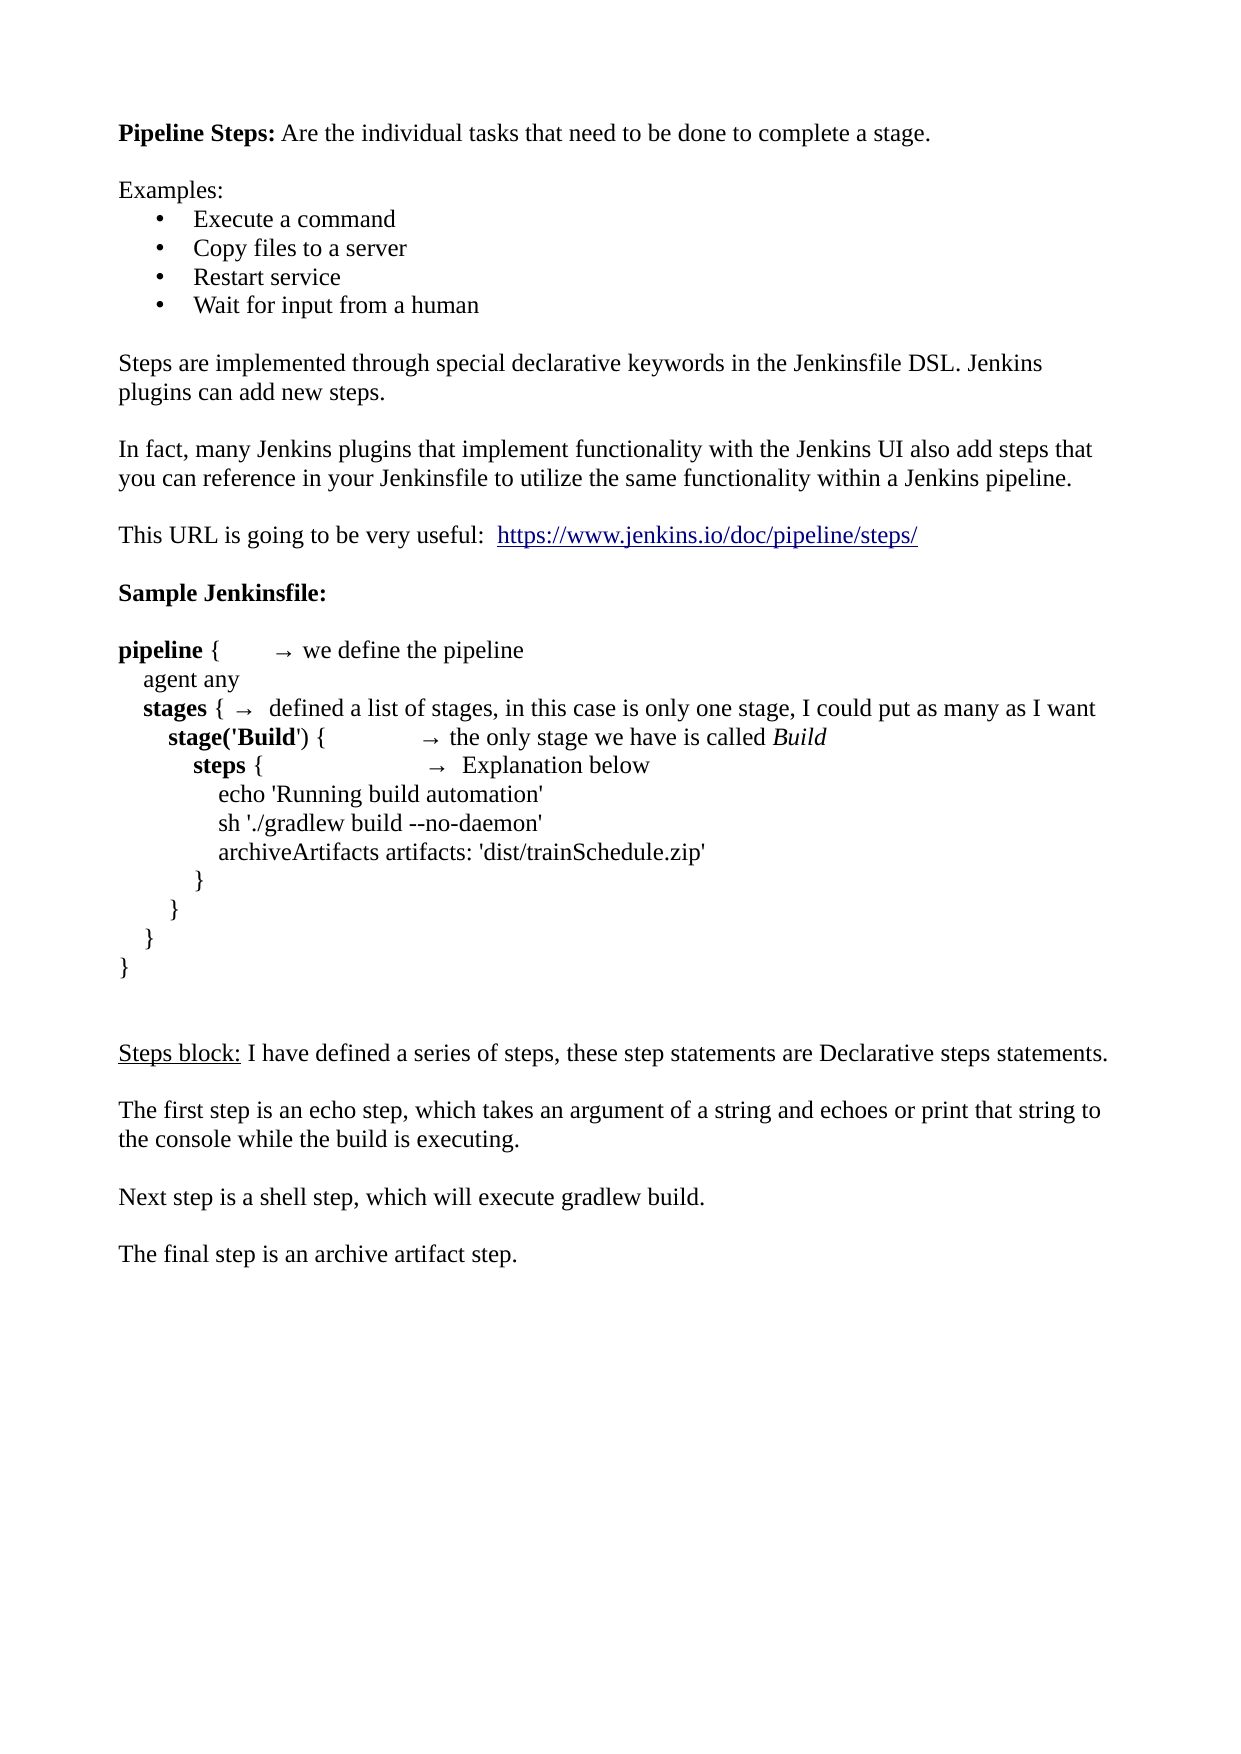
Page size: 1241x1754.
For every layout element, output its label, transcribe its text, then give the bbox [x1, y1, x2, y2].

list Copy files to a server [156, 233, 1122, 262]
text Examples: [118, 176, 1122, 204]
text } [118, 952, 1122, 981]
text } [118, 923, 1122, 952]
text In fact, many Jenkins plugins that implement functionality with the Jenkins UI also add steps that you can reference in your Jenkinsfile to utilize the same functionality within a Jenkins pipeline. [118, 434, 1122, 492]
text The first step is an echo step, which takes an argument of a string and echoes or print that string to the console while the build is executing. [118, 1096, 1122, 1153]
text Next step is a shell step, which will execute gradlew build. [118, 1182, 1122, 1211]
text Steps block: I have defined a series of steps, these step statements are Declarative steps statements. [118, 1038, 1122, 1067]
list Execute a command [156, 204, 1122, 233]
text steps { → Explanation below [118, 751, 1122, 779]
text archiveArtifacts artifacts: 'dist/trainSchedule.zip' [118, 837, 1122, 866]
text The final step is an archive artifact step. [118, 1239, 1122, 1268]
text agent any [118, 664, 1122, 693]
text } [118, 866, 1122, 894]
text Sample Jenkinsfile: [118, 578, 1122, 607]
text This URL is going to be very useful: https://www.jenkins.io/doc/pipeline/steps/ [118, 521, 1122, 549]
text } [118, 894, 1122, 923]
text Steps are implemented through special declarative keywords in the Jenkinsfile DSL. Jenkins plugins can add new steps. [118, 348, 1122, 406]
text pipeline { → we define the pipeline [118, 636, 1122, 664]
text stage('Build') { → the only stage we have is called Build [118, 722, 1122, 751]
list Restart service [156, 262, 1122, 291]
text stages { → defined a list of stages, in this case is only one stage, I could put as many as I want [118, 693, 1122, 722]
text echo 'Running build automation' [118, 779, 1122, 808]
text sh './gradlew build --no-daemon' [118, 808, 1122, 837]
list Wait for input from a human [156, 291, 1122, 319]
text Pipeline Steps: Are the individual tasks that need to be done to complete a stage. [118, 118, 1122, 147]
